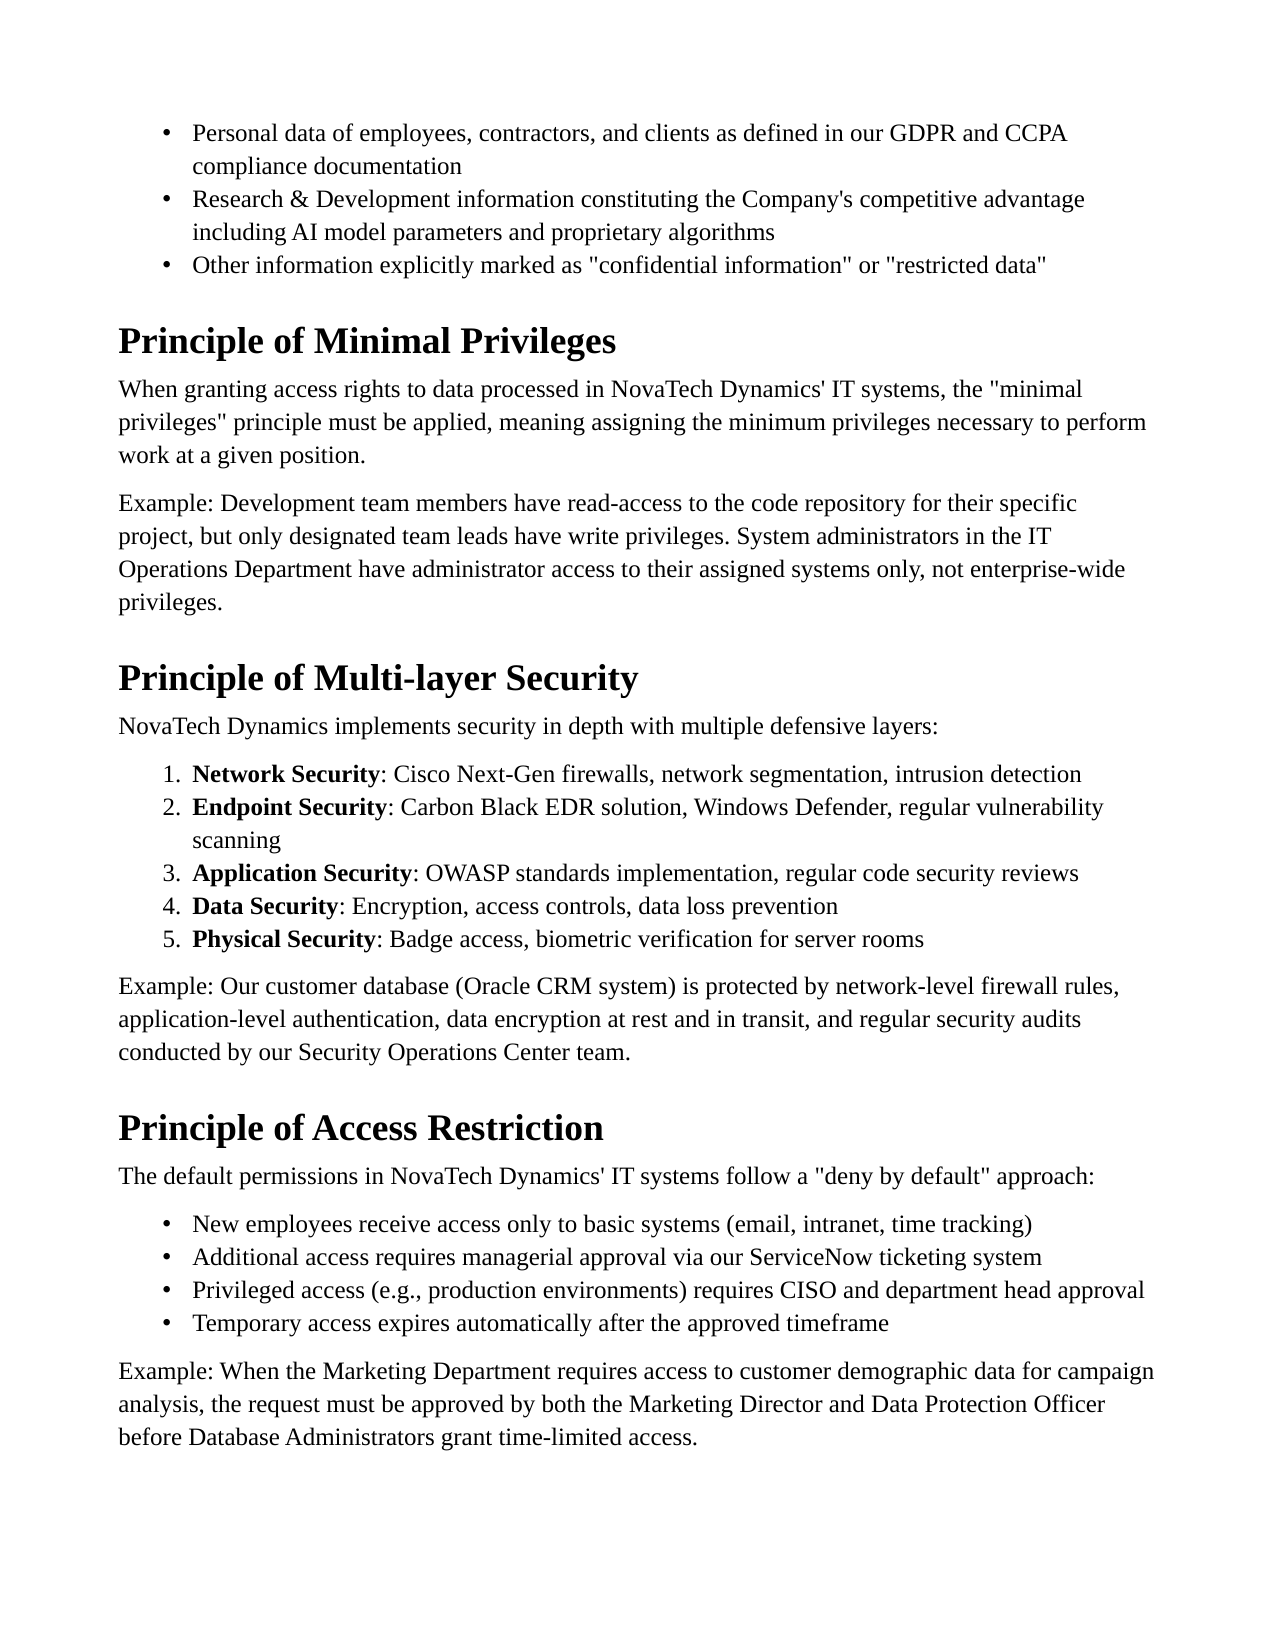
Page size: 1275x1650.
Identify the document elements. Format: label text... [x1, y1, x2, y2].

text Example: When the Marketing Department requires access to customer demographic data for campaign analysis, the request must be approved by both the Marketing Director and Data Protection Officer before Database Administrators grant time-limited access. [118, 1356, 1157, 1451]
list Other information explicitly marked as "confidential information" or "restricted data" [162, 250, 1157, 279]
subtitle Principle of Minimal Privileges [118, 319, 1157, 362]
list Endpoint Security: Carbon Black EDR solution, Windows Defender, regular vulnerability scanning [162, 792, 1157, 853]
list Application Security: OWASP standards implementation, regular code security reviews [162, 858, 1157, 886]
list Additional access requires managerial approval via our ServiceNow ticketing system [162, 1242, 1157, 1271]
list Data Security: Encryption, access controls, data loss prevention [162, 891, 1157, 919]
list New employees receive access only to basic systems (email, intranet, time tracking) [162, 1209, 1157, 1238]
text NovaTech Dynamics implements security in depth with multiple defensive layers: [118, 711, 1157, 740]
text When granting access rights to data processed in NovaTech Dynamics' IT systems, the "minimal privileges" principle must be applied, meaning assigning the minimum privileges necessary to perform work at a given position. [118, 374, 1157, 469]
list Network Security: Cisco Next-Gen firewalls, network segmentation, intrusion detection [162, 759, 1157, 787]
text The default permissions in NovaTech Dynamics' IT systems follow a "deny by default" approach: [118, 1161, 1157, 1190]
list Physical Security: Badge access, biometric verification for server rooms [162, 924, 1157, 952]
subtitle Principle of Multi-layer Security [118, 655, 1157, 698]
text Example: Our customer database (Oracle CRM system) is protected by network-level firewall rules, application-level authentication, data encryption at rest and in transit, and regular security audits conducted by our Security Operations Center team. [118, 971, 1157, 1066]
text Example: Development team members have read-access to the code repository for their specific project, but only designated team leads have write privileges. System administrators in the IT Operations Department have administrator access to their assigned systems only, not enterprise-wide privileges. [118, 488, 1157, 616]
list Research & Development information constituting the Company's competitive advantage including AI model parameters and proprietary algorithms [162, 184, 1157, 246]
list Privileged access (e.g., production environments) requires CISO and department head approval [162, 1275, 1157, 1304]
subtitle Principle of Access Restriction [118, 1106, 1157, 1149]
list Temporary access expires automatically after the approved timeframe [162, 1308, 1157, 1337]
list Personal data of employees, contractors, and clients as defined in our GDPR and CCPA compliance documentation [162, 118, 1157, 180]
